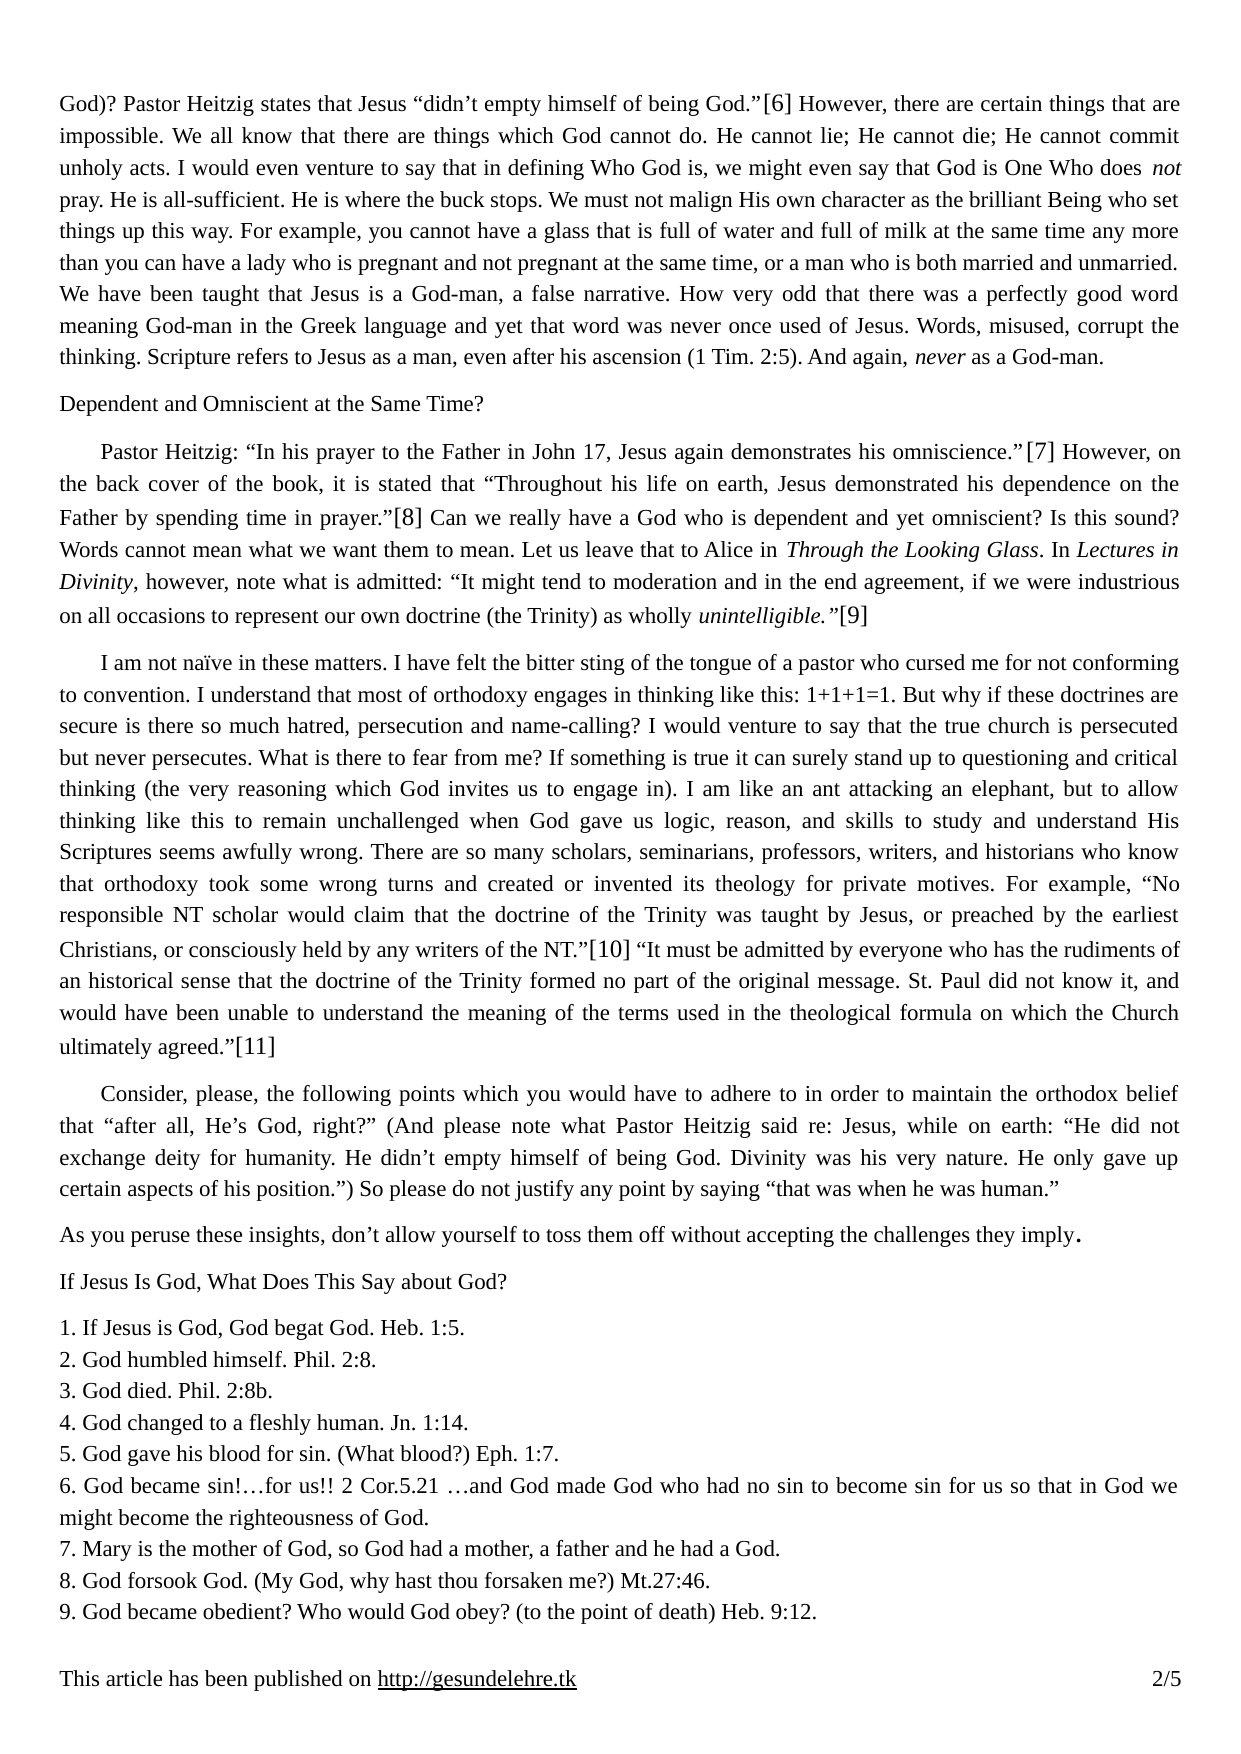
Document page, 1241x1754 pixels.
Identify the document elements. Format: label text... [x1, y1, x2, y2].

text 6. God became sin!…for us!! 2 Cor.5.21 …and God made God who had no sin to become sin for us so that in God we might become the righteousness of God. [59, 1472, 1181, 1530]
text If Jesus Is God, What Does This Say about God? [59, 1268, 1181, 1294]
text 8. God forsook God. (My God, why hast thou forsaken me?) Mt.27:46. [59, 1567, 1181, 1593]
text 9. God became obedient? Who would God obey? (to the point of death) Heb. 9:12. [59, 1598, 1181, 1625]
text Pastor Heitzig: “In his prayer to the Father in John 17, Jesus again demonstrates his omniscience.”[7] However, on the back cover of the book, it is stated that “Throughout his life on earth, Jesus demonstrated his dependence on the Father by spending time in prayer.”[8] Can we really have a God who is dependent and yet omniscient? Is this sound? Words cannot mean what we want them to mean. Let us leave that to Alice in Through the Looking Glass. In Lectures in Divinity, however, note what is admitted: “It might tend to moderation and in the end agreement, if we were industrious on all occasions to represent our own doctrine (the Trinity) as wholly unintelligible.”[9] [59, 436, 1181, 628]
text 3. God died. Phil. 2:8b. [59, 1377, 1181, 1404]
text 1. If Jesus is God, God begat God. Heb. 1:5. [59, 1314, 1181, 1341]
text God)? Pastor Heitzig states that Jesus “didn’t empty himself of being God.”[6] However, there are certain things that are impossible. We all know that there are things which God cannot do. He cannot lie; He cannot die; He cannot commit unholy acts. I would even venture to say that in defining Who God is, we might even say that God is One Who does not pray. He is all-sufficient. He is where the buck stops. We must not malign His own character as the brilliant Being who set things up this way. For example, you cannot have a glass that is full of water and full of milk at the same time any more than you can have a lady who is pregnant and not pregnant at the same time, or a man who is both married and unmarried. We have been taught that Jesus is a God-man, a false narrative. How very odd that there was a perfectly good word meaning God-man in the Greek language and yet that word was never once used of Jesus. Words, misused, corrupt the thinking. Scripture refers to Jesus as a man, even after his ascension (1 Tim. 2:5). And again, never as a God-man. [59, 88, 1181, 370]
text Consider, please, the following points which you would have to adhere to in order to maintain the orthodox belief that “after all, He’s God, right?” (And please note what Pastor Heitzig said re: Jesus, while on earth: “He did not exchange deity for humanity. He didn’t empty himself of being God. Divinity was his very nature. He only gave up certain aspects of his position.”) So please do not justify any point by saying “that was when he was human.” [59, 1081, 1181, 1202]
text As you peruse these insights, don’t allow yourself to toss them off without accepting the challenges they imply. [59, 1222, 1181, 1248]
text I am not naïve in these matters. I have felt the bitter sting of the tongue of a pastor who cursed me for not conforming to convention. I understand that most of orthodoxy engages in thinking like this: 1+1+1=1. But why if these doctrines are secure is there so much hatred, persecution and name-calling? I would venture to say that the true church is persecuted but never persecutes. What is there to fear from me? If something is true it can surely stand up to questioning and critical thinking (the very reasoning which God invites us to engage in). I am like an ant attacking an elephant, but to allow thinking like this to remain unchallenged when God gave us logic, reason, and skills to study and understand His Scriptures seems awfully wrong. There are so many scholars, seminarians, professors, writers, and historians who know that orthodoxy took some wrong turns and created or invented its theology for private motives. For example, “No responsible NT scholar would claim that the doctrine of the Trinity was taught by Jesus, or preached by the earliest Christians, or consciously held by any writers of the NT.”[10] “It must be admitted by everyone who has the rudiments of an historical sense that the doctrine of the Trinity formed no part of the original message. St. Paul did not know it, and would have been unable to understand the meaning of the terms used in the theological formula on which the Church ultimately agreed.”[11] [59, 649, 1181, 1060]
text Dependent and Omniscient at the Same Time? [59, 390, 1181, 416]
text 7. Mary is the mother of God, so God had a mother, a father and he had a God. [59, 1535, 1181, 1562]
text 2. God humbled himself. Phil. 2:8. [59, 1346, 1181, 1372]
text 5. God gave his blood for sin. (What blood?) Eph. 1:7. [59, 1441, 1181, 1467]
text 4. God changed to a fleshly human. Jn. 1:14. [59, 1409, 1181, 1435]
